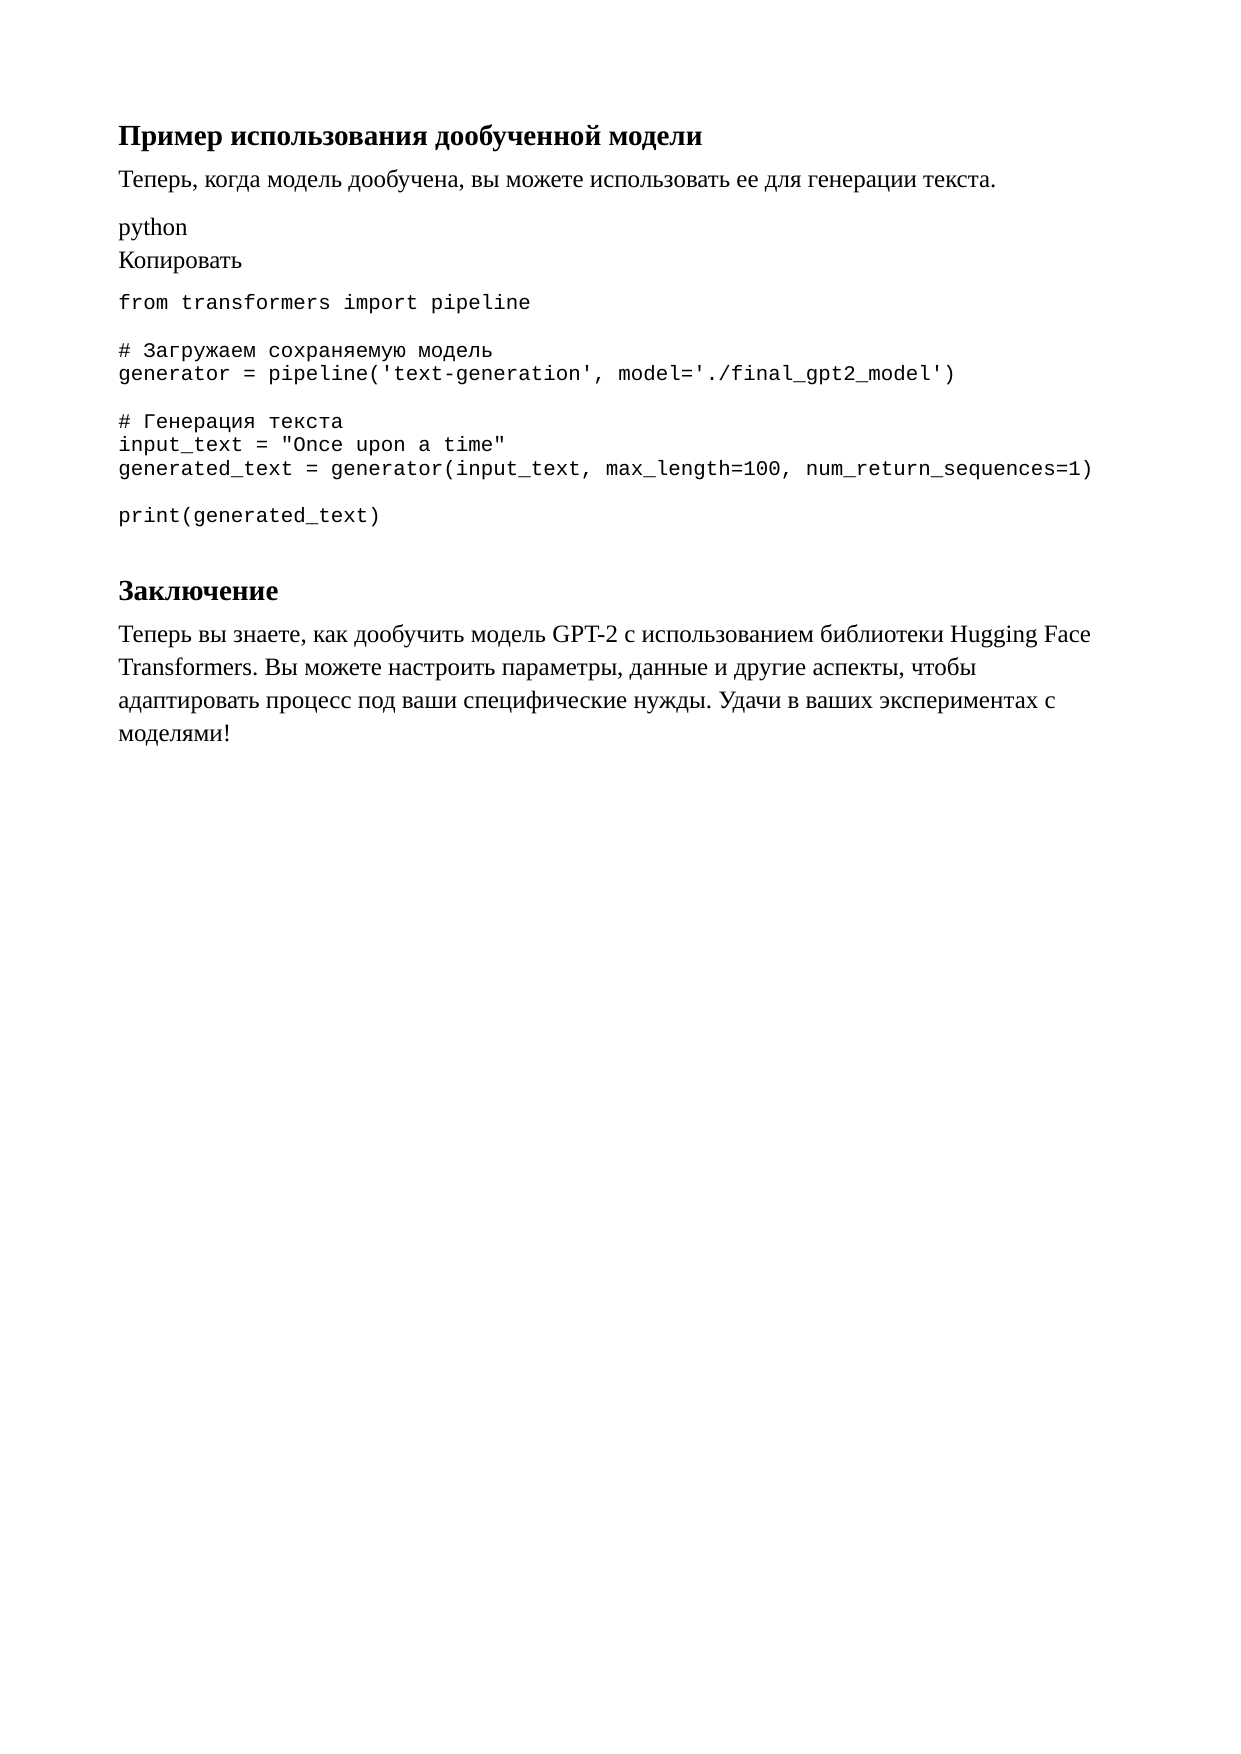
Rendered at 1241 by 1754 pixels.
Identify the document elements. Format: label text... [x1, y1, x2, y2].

text from transformers import pipeline [118, 292, 1122, 316]
text print(generated_text) [118, 505, 1122, 529]
subtitle Заключение [118, 573, 1122, 606]
text Теперь вы знаете, как дообучить модель GPT-2 с использованием библиотеки Hugging Face Transformers. Вы можете настроить параметры, данные и другие аспекты, чтобы адаптировать процесс под ваши специфические нужды. Удачи в ваших экспериментах с моделями! [118, 619, 1122, 747]
text generator = pipeline('text-generation', model='./final_gpt2_model') [118, 363, 1122, 387]
text Теперь, когда модель дообучена, вы можете использовать ее для генерации текста. [118, 164, 1122, 193]
text # Загружаем сохраняемую модель [118, 340, 1122, 363]
text generated_text = generator(input_text, max_length=100, num_return_sequences=1) [118, 458, 1122, 482]
text # Генерация текста [118, 411, 1122, 434]
text python [118, 212, 1122, 241]
text input_text = "Once upon a time" [118, 434, 1122, 458]
text Копировать [118, 245, 1122, 273]
subtitle Пример использования дообученной модели [118, 118, 1122, 152]
